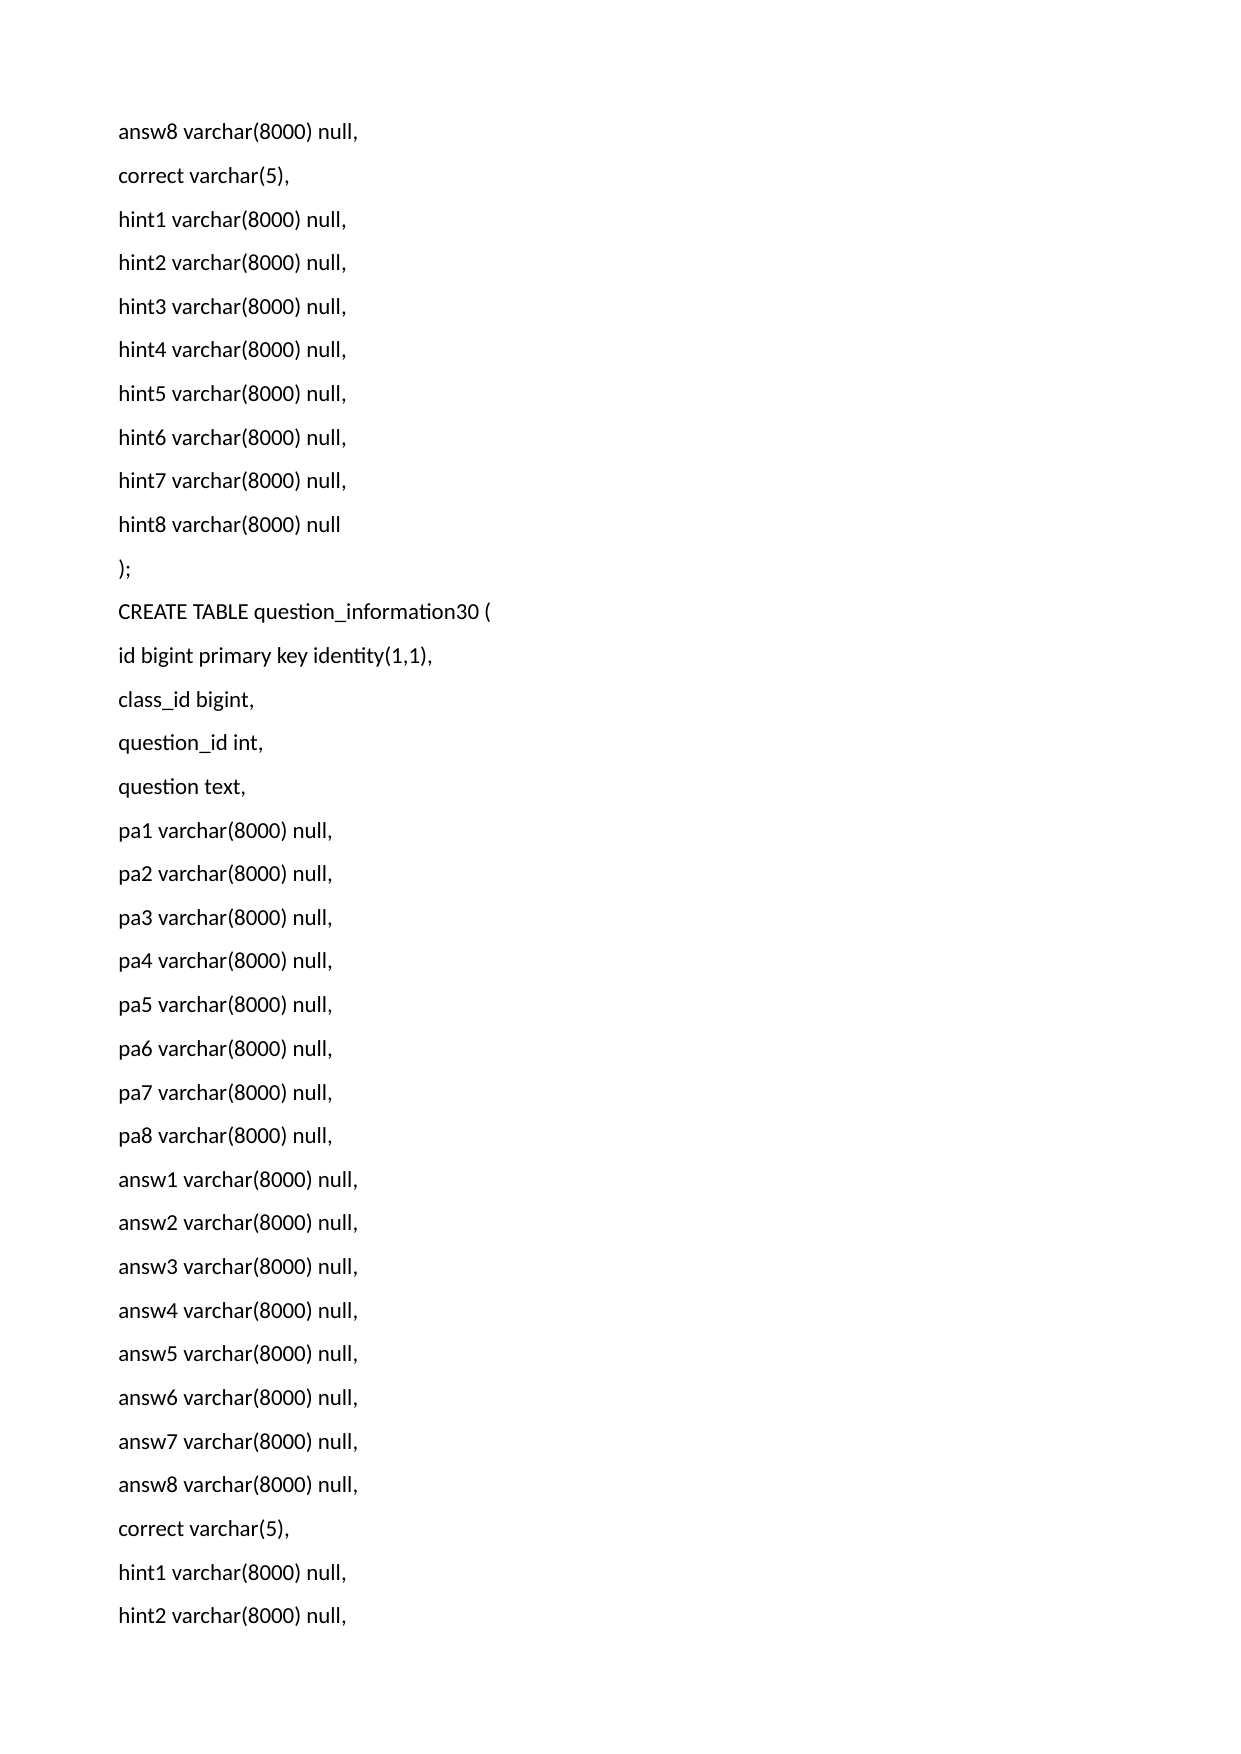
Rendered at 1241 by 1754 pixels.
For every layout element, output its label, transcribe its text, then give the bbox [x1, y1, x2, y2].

text answ2 varchar(8000) null, [118, 1209, 1122, 1236]
text class_id bigint, [118, 686, 1122, 712]
text pa4 varchar(8000) null, [118, 947, 1122, 974]
text hint8 varchar(8000) null [118, 511, 1122, 538]
text answ6 varchar(8000) null, [118, 1384, 1122, 1411]
text hint5 varchar(8000) null, [118, 380, 1122, 407]
text hint1 varchar(8000) null, [118, 205, 1122, 232]
text hint7 varchar(8000) null, [118, 467, 1122, 494]
text id bigint primary key identity(1,1), [118, 642, 1122, 669]
text question_id int, [118, 729, 1122, 756]
text answ8 varchar(8000) null, [118, 1471, 1122, 1498]
text answ4 varchar(8000) null, [118, 1297, 1122, 1323]
text answ5 varchar(8000) null, [118, 1340, 1122, 1367]
text hint6 varchar(8000) null, [118, 424, 1122, 451]
text pa7 varchar(8000) null, [118, 1078, 1122, 1105]
text hint2 varchar(8000) null, [118, 249, 1122, 276]
text CREATE TABLE question_information30 ( [118, 598, 1122, 625]
text answ7 varchar(8000) null, [118, 1427, 1122, 1454]
text pa3 varchar(8000) null, [118, 904, 1122, 931]
text pa8 varchar(8000) null, [118, 1122, 1122, 1149]
text answ1 varchar(8000) null, [118, 1166, 1122, 1193]
text pa6 varchar(8000) null, [118, 1035, 1122, 1062]
text correct varchar(5), [118, 162, 1122, 189]
text hint1 varchar(8000) null, [118, 1558, 1122, 1585]
text correct varchar(5), [118, 1515, 1122, 1542]
text pa1 varchar(8000) null, [118, 816, 1122, 843]
text question text, [118, 773, 1122, 800]
text hint4 varchar(8000) null, [118, 336, 1122, 363]
text pa2 varchar(8000) null, [118, 860, 1122, 887]
text answ3 varchar(8000) null, [118, 1253, 1122, 1280]
text hint2 varchar(8000) null, [118, 1602, 1122, 1629]
text answ8 varchar(8000) null, [118, 118, 1122, 145]
text hint3 varchar(8000) null, [118, 293, 1122, 320]
text pa5 varchar(8000) null, [118, 991, 1122, 1018]
text ); [118, 554, 1122, 582]
